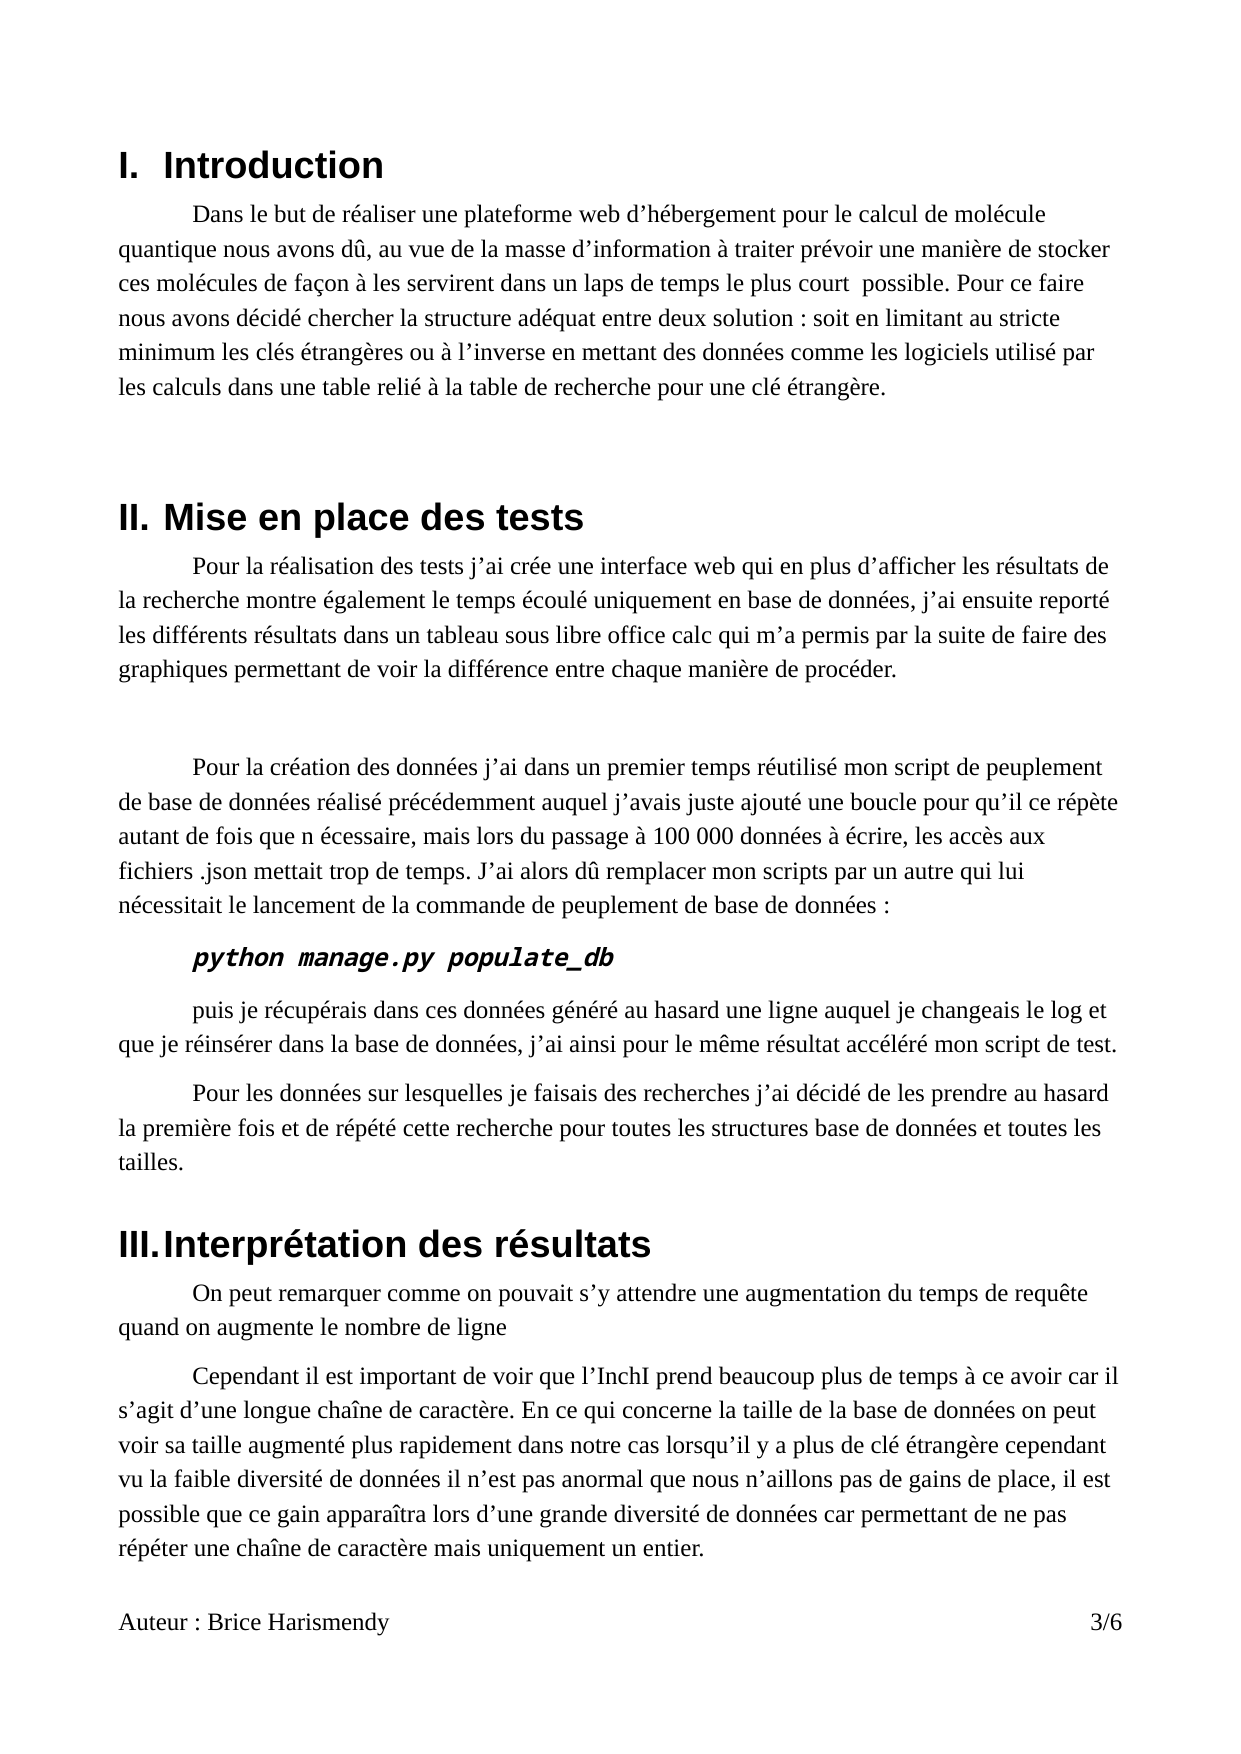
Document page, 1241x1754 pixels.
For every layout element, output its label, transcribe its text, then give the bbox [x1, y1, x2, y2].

text Dans le but de réaliser une plateforme web d’hébergement pour le calcul de molécule quantique nous avons dû, au vue de la masse d’information à traiter prévoir une manière de stocker ces molécules de façon à les servirent dans un laps de temps le plus court possible. Pour ce faire nous avons décidé chercher la structure adéquat entre deux solution : soit en limitant au stricte minimum les clés étrangères ou à l’inverse en mettant des données comme les logiciels utilisé par les calculs dans une table relié à la table de recherche pour une clé étrangère. [118, 199, 1122, 400]
text python manage.py populate_db [118, 939, 1122, 973]
subtitle Interprétation des résultats [118, 1221, 1122, 1265]
text Pour la création des données j’ai dans un premier temps réutilisé mon script de peuplement de base de données réalisé précédemment auquel j’avais juste ajouté une boucle pour qu’il ce répète autant de fois que n écessaire, mais lors du passage à 100 000 données à écrire, les accès aux fichiers .json mettait trop de temps. J’ai alors dû remplacer mon scripts par un autre qui lui nécessitait le lancement de la commande de peuplement de base de données : [118, 752, 1122, 919]
text puis je récupérais dans ces données généré au hasard une ligne auquel je changeais le log et que je réinsérer dans la base de données, j’ai ainsi pour le même résultat accéléré mon script de test. [118, 995, 1122, 1058]
text Pour les données sur lesquelles je faisais des recherches j’ai décidé de les prendre au hasard la première fois et de répété cette recherche pour toutes les structures base de données et toutes les tailles. [118, 1078, 1122, 1176]
text Cependant il est important de voir que l’InchI prend beaucoup plus de temps à ce avoir car il s’agit d’une longue chaîne de caractère. En ce qui concerne la taille de la base de données on peut voir sa taille augmenté plus rapidement dans notre cas lorsqu’il y a plus de clé étrangère cependant vu la faible diversité de données il n’est pas anormal que nous n’aillons pas de gains de place, il est possible que ce gain apparaîtra lors d’une grande diversité de données car permettant de ne pas répéter une chaîne de caractère mais uniquement un entier. [118, 1361, 1122, 1562]
text Pour la réalisation des tests j’ai crée une interface web qui en plus d’afficher les résultats de la recherche montre également le temps écoulé uniquement en base de données, j’ai ensuite reporté les différents résultats dans un tableau sous libre office calc qui m’a permis par la suite de faire des graphiques permettant de voir la différence entre chaque manière de procéder. [118, 551, 1122, 683]
text On peut remarquer comme on pouvait s’y attendre une augmentation du temps de requête quand on augmente le nombre de ligne [118, 1278, 1122, 1341]
subtitle Introduction [118, 143, 1122, 187]
subtitle Mise en place des tests [118, 495, 1122, 538]
